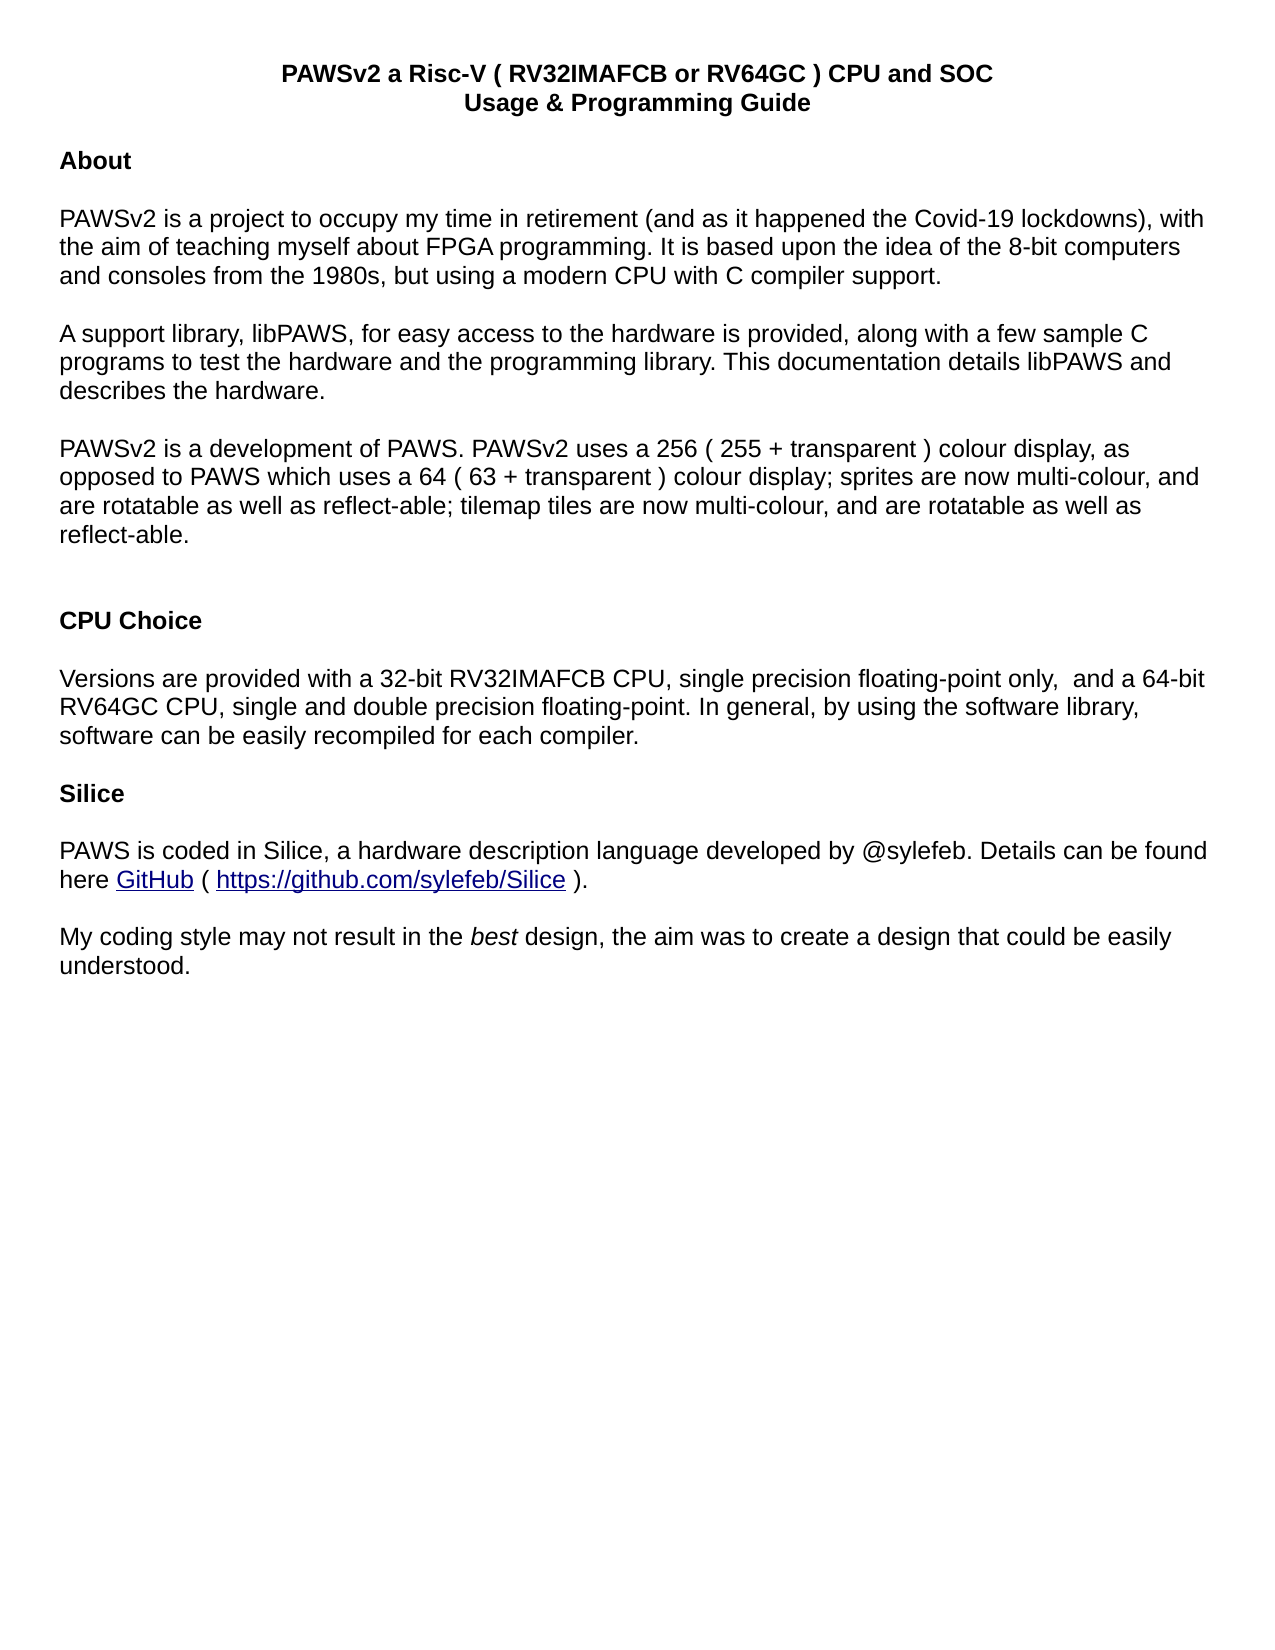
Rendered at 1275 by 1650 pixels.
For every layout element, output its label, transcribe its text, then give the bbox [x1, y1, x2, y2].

text Versions are provided with a 32-bit RV32IMAFCB CPU, single precision floating-point only, and a 64-bit RV64GC CPU, single and double precision floating-point. In general, by using the software library, software can be easily recompiled for each compiler. [59, 663, 1216, 750]
text PAWSv2 is a project to occupy my time in retirement (and as it happened the Covid-19 lockdowns), with the aim of teaching myself about FPGA programming. It is based upon the idea of the 8-bit computers and consoles from the 1980s, but using a modern CPU with C compiler support. [59, 203, 1216, 290]
text PAWSv2 is a development of PAWS. PAWSv2 uses a 256 ( 255 + transparent ) colour display, as opposed to PAWS which uses a 64 ( 63 + transparent ) colour display; sprites are now multi-colour, and are rotatable as well as reflect-able; tilemap tiles are now multi-colour, and are rotatable as well as reflect-able. [59, 433, 1216, 548]
text Silice [59, 778, 1216, 807]
text A support library, libPAWS, for easy access to the hardware is provided, along with a few sample C programs to test the hardware and the programming library. This documentation details libPAWS and describes the hardware. [59, 318, 1216, 405]
text My coding style may not result in the best design, the aim was to create a design that could be easily understood. [59, 922, 1216, 980]
text About [59, 146, 1216, 175]
text PAWS is coded in Silice, a hardware description language developed by @sylefeb. Details can be found here GitHub ( https://github.com/sylefeb/Silice ). [59, 836, 1216, 893]
text CPU Choice [59, 606, 1216, 635]
